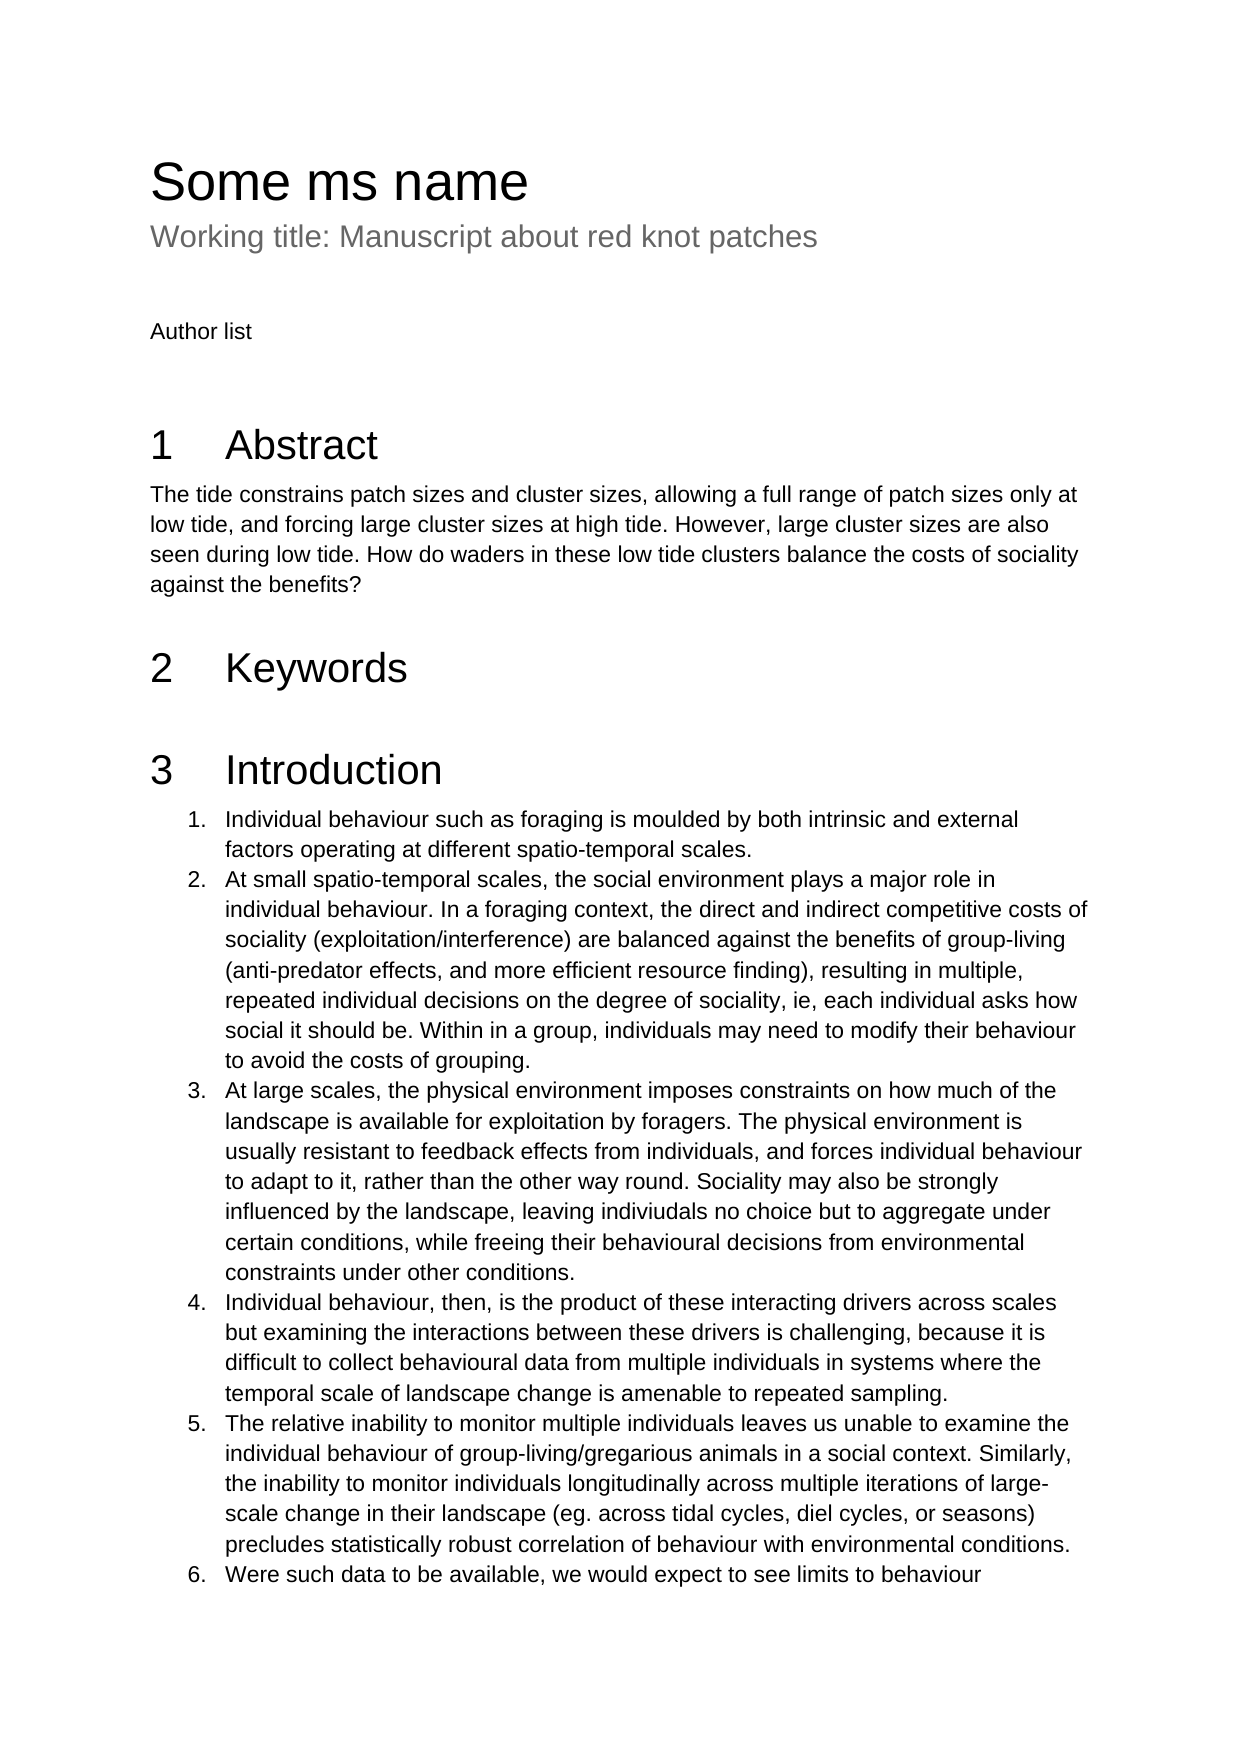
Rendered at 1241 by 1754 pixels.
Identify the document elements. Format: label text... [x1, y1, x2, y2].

text Author list [150, 318, 1091, 344]
list At small spatio-temporal scales, the social environment plays a major role in individual behaviour. In a foraging context, the direct and indirect competitive costs of sociality (exploitation/interference) are balanced against the benefits of group-living (anti-predator effects, and more efficient resource finding), resulting in multiple, repeated individual decisions on the degree of sociality, ie, each individual asks how social it should be. Within in a group, individuals may need to modify their behaviour to avoid the costs of grouping. [187, 866, 1091, 1073]
text The tide constrains patch sizes and cluster sizes, allowing a full range of patch sizes only at low tide, and forcing large cluster sizes at high tide. However, large cluster sizes are also seen during low tide. How do waders in these low tide clusters balance the costs of sociality against the benefits? [150, 481, 1091, 597]
subtitle Introduction [150, 745, 1091, 793]
subtitle Abstract [150, 420, 1091, 468]
list Were such data to be available, we would expect to see limits to behaviour [187, 1561, 1091, 1587]
list The relative inability to monitor multiple individuals leaves us unable to examine the individual behaviour of group-living/gregarious animals in a social context. Similarly, the inability to monitor individuals longitudinally across multiple iterations of large-scale change in their landscape (eg. across tidal cycles, diel cycles, or seasons) precludes statistically robust correlation of behaviour with environmental conditions. [187, 1410, 1091, 1557]
list At large scales, the physical environment imposes constraints on how much of the landscape is available for exploitation by foragers. The physical environment is usually resistant to feedback effects from individuals, and forces individual behaviour to adapt to it, rather than the other way round. Sociality may also be strongly influenced by the landscape, leaving indiviudals no choice but to aggregate under certain conditions, while freeing their behavioural decisions from environmental constraints under other conditions. [187, 1077, 1091, 1285]
subtitle Keywords [150, 643, 1091, 691]
list Individual behaviour such as foraging is moulded by both intrinsic and external factors operating at different spatio-temporal scales. [187, 806, 1091, 862]
list Individual behaviour, then, is the product of these interacting drivers across scales but examining the interactions between these drivers is challenging, because it is difficult to collect behavioural data from multiple individuals in systems where the temporal scale of landscape change is amenable to repeated sampling. [187, 1289, 1091, 1406]
title Some ms name [150, 150, 1091, 212]
subtitle Working title: Manuscript about red knot patches [150, 218, 1091, 254]
